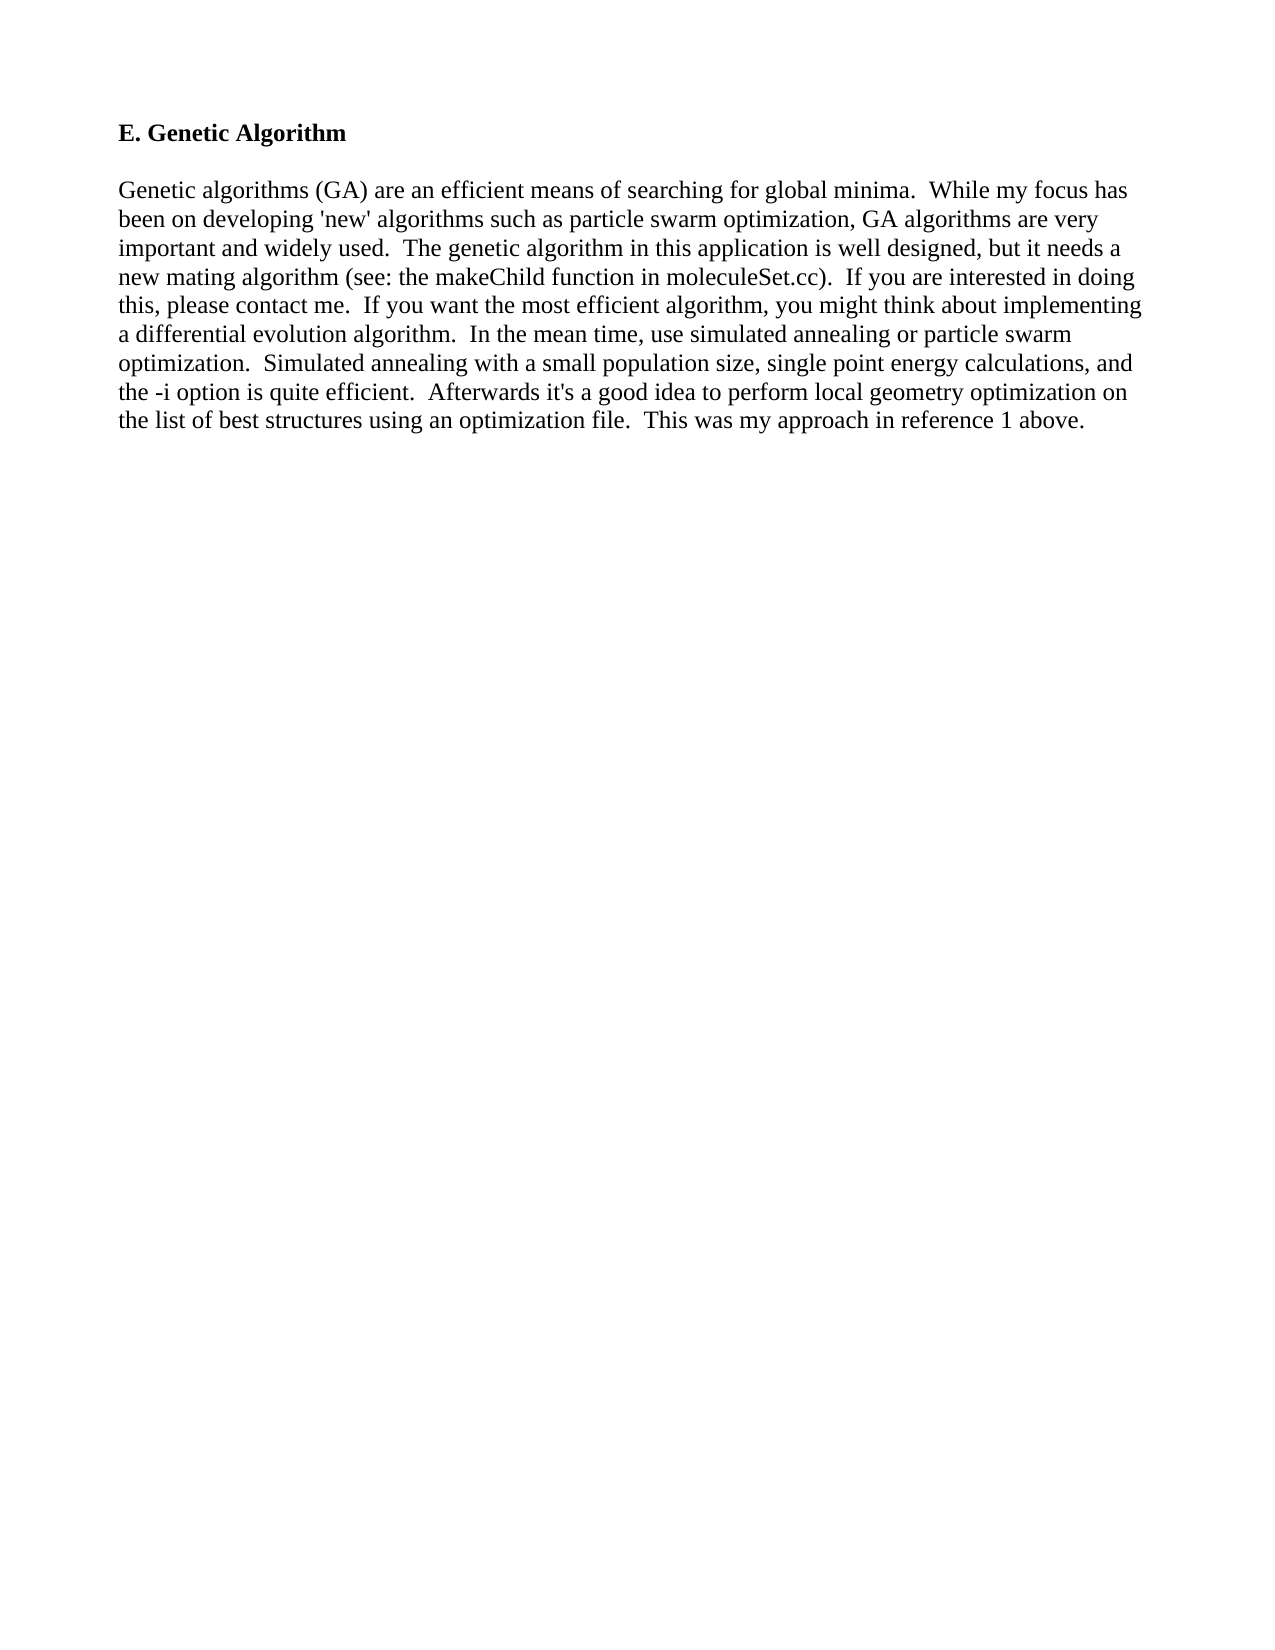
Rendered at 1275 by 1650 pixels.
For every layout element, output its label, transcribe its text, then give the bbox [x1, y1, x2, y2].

text Genetic algorithms (GA) are an efficient means of searching for global minima. While my focus has been on developing 'new' algorithms such as particle swarm optimization, GA algorithms are very important and widely used. The genetic algorithm in this application is well designed, but it needs a new mating algorithm (see: the makeChild function in moleculeSet.cc). If you are interested in doing this, please contact me. If you want the most efficient algorithm, you might think about implementing a differential evolution algorithm. In the mean time, use simulated annealing or particle swarm optimization. Simulated annealing with a small population size, single point energy calculations, and the -i option is quite efficient. Afterwards it's a good idea to perform local geometry optimization on the list of best structures using an optimization file. This was my approach in reference 1 above. [118, 176, 1157, 434]
text E. Genetic Algorithm [118, 118, 1157, 147]
